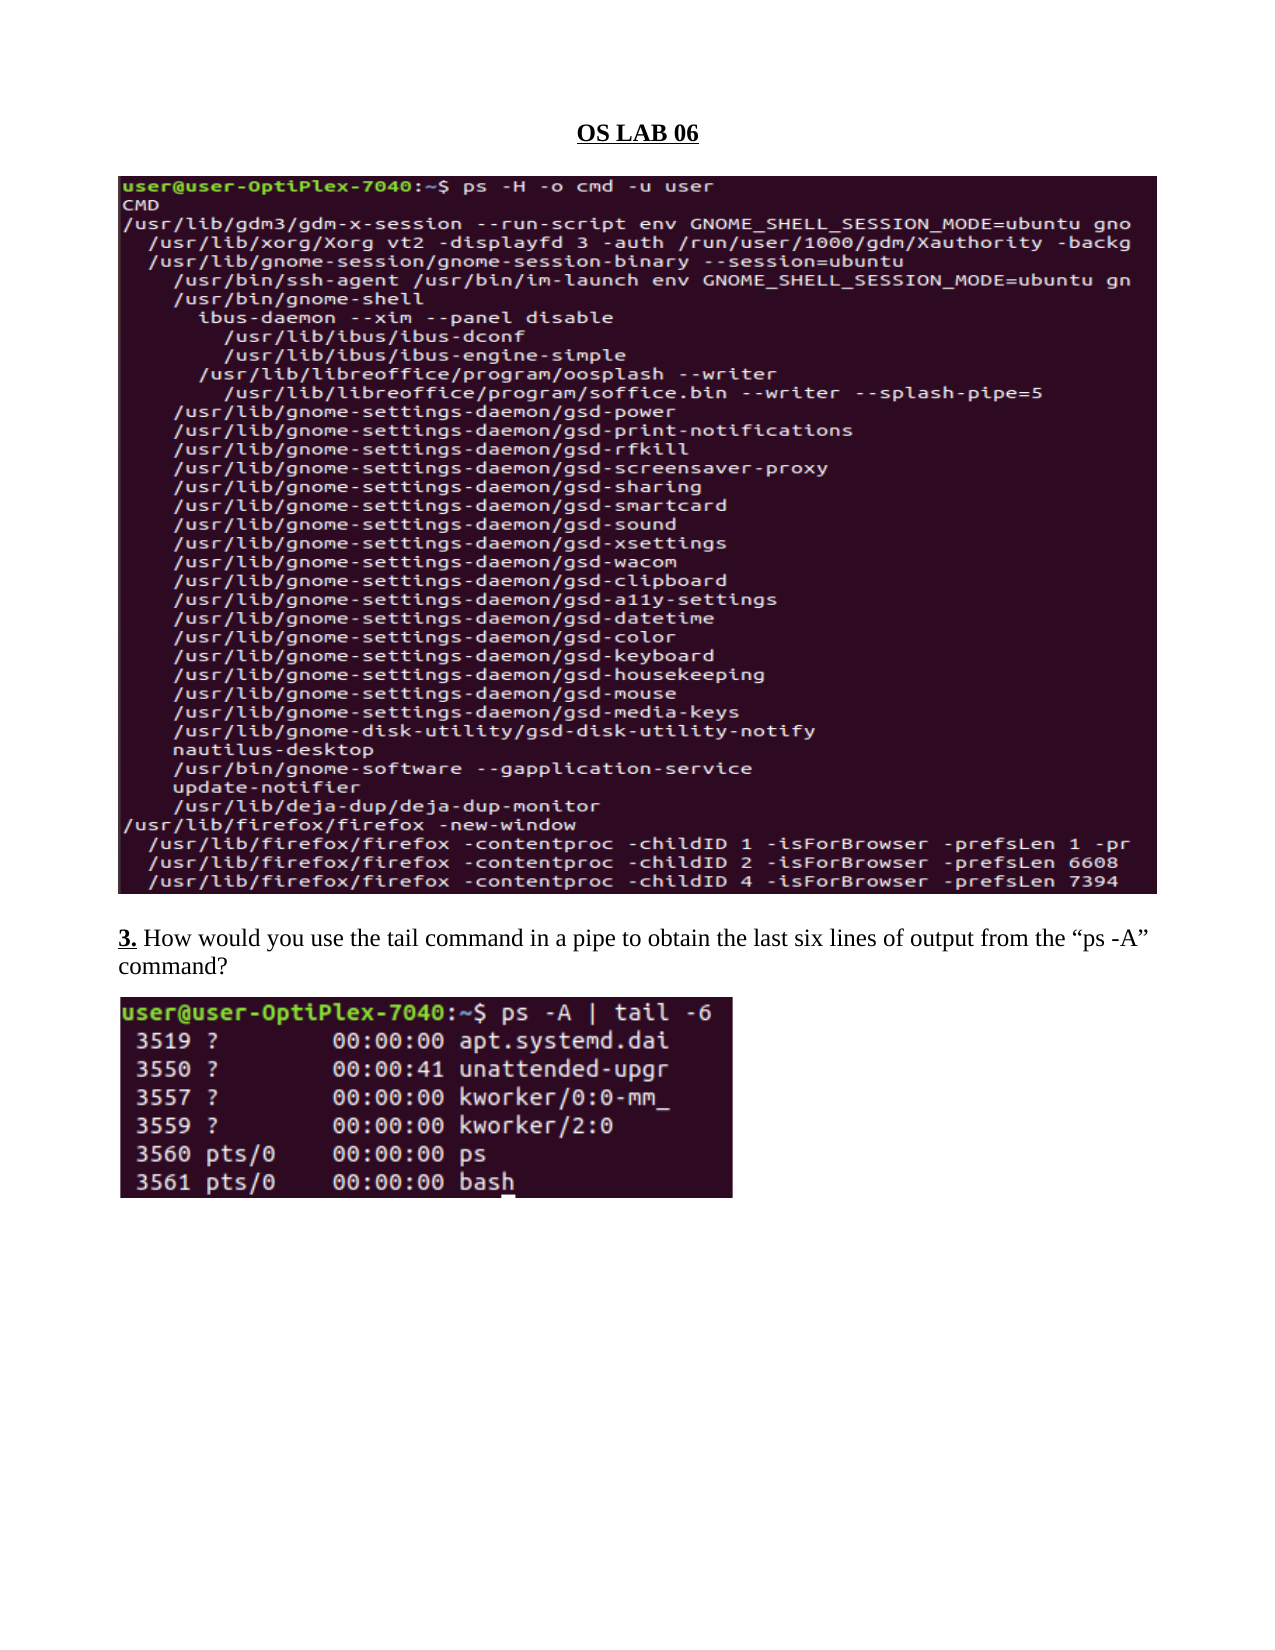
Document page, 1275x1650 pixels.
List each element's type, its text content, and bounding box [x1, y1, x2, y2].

picture [118, 176, 1157, 894]
text 3. How would you use the tail command in a pipe to obtain the last six lines of output from the “ps -A” command? [118, 923, 1157, 980]
picture [120, 997, 733, 1198]
